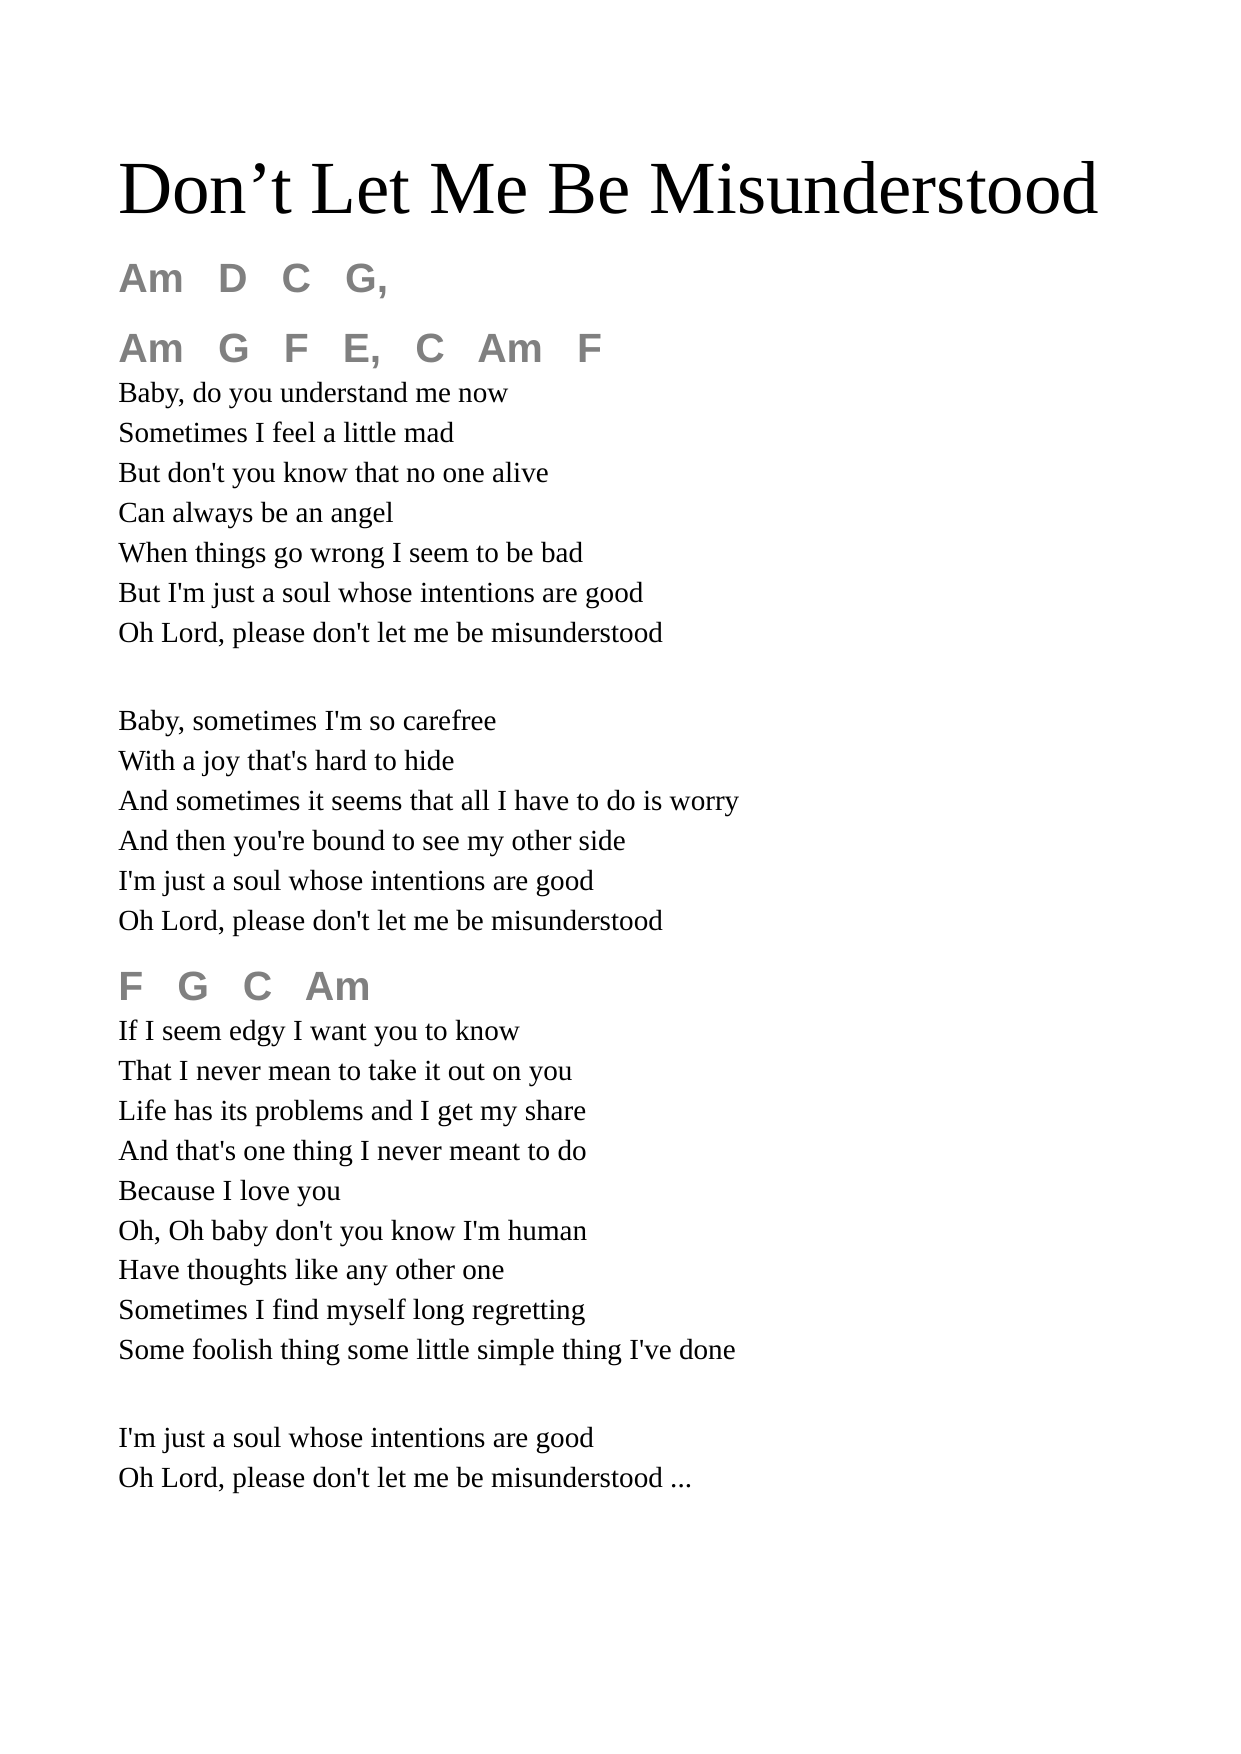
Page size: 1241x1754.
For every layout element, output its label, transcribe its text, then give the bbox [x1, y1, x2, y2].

text Oh Lord, please don't let me be misunderstood [118, 622, 1122, 647]
text If I seem edgy I want you to know [118, 1020, 1122, 1046]
subtitle Am G F E, C Am F [118, 324, 1122, 371]
text When things go wrong I seem to be bad [118, 542, 1122, 568]
text Oh Lord, please don't let me be misunderstood ... [118, 1468, 1122, 1493]
text Oh Lord, please don't let me be misunderstood [118, 910, 1122, 935]
text But don't you know that no one alive [118, 463, 1122, 488]
text Can always be an angel [118, 503, 1122, 528]
text Sometimes I find myself long regretting [118, 1300, 1122, 1325]
text Some foolish thing some little simple thing I've done [118, 1339, 1122, 1365]
text Baby, sometimes I'm so carefree [118, 711, 1122, 736]
subtitle Am D C G, [118, 254, 1122, 301]
subtitle Don’t Let Me Be Misunderstood [118, 143, 1122, 229]
text I'm just a soul whose intentions are good [118, 1428, 1122, 1453]
text Because I love you [118, 1180, 1122, 1205]
text That I never mean to take it out on you [118, 1060, 1122, 1085]
text Have thoughts like any other one [118, 1260, 1122, 1285]
subtitle F G C Am [118, 962, 1122, 1009]
text And then you're bound to see my other side [118, 830, 1122, 855]
text Life has its problems and I get my share [118, 1100, 1122, 1125]
text And that's one thing I never meant to do [118, 1140, 1122, 1165]
text And sometimes it seems that all I have to do is worry [118, 790, 1122, 815]
text I'm just a soul whose intentions are good [118, 870, 1122, 895]
text With a joy that's hard to hide [118, 750, 1122, 776]
text But I'm just a soul whose intentions are good [118, 582, 1122, 607]
text Oh, Oh baby don't you know I'm human [118, 1220, 1122, 1245]
text Sometimes I feel a little mad [118, 423, 1122, 448]
text Baby, do you understand me now [118, 383, 1122, 408]
